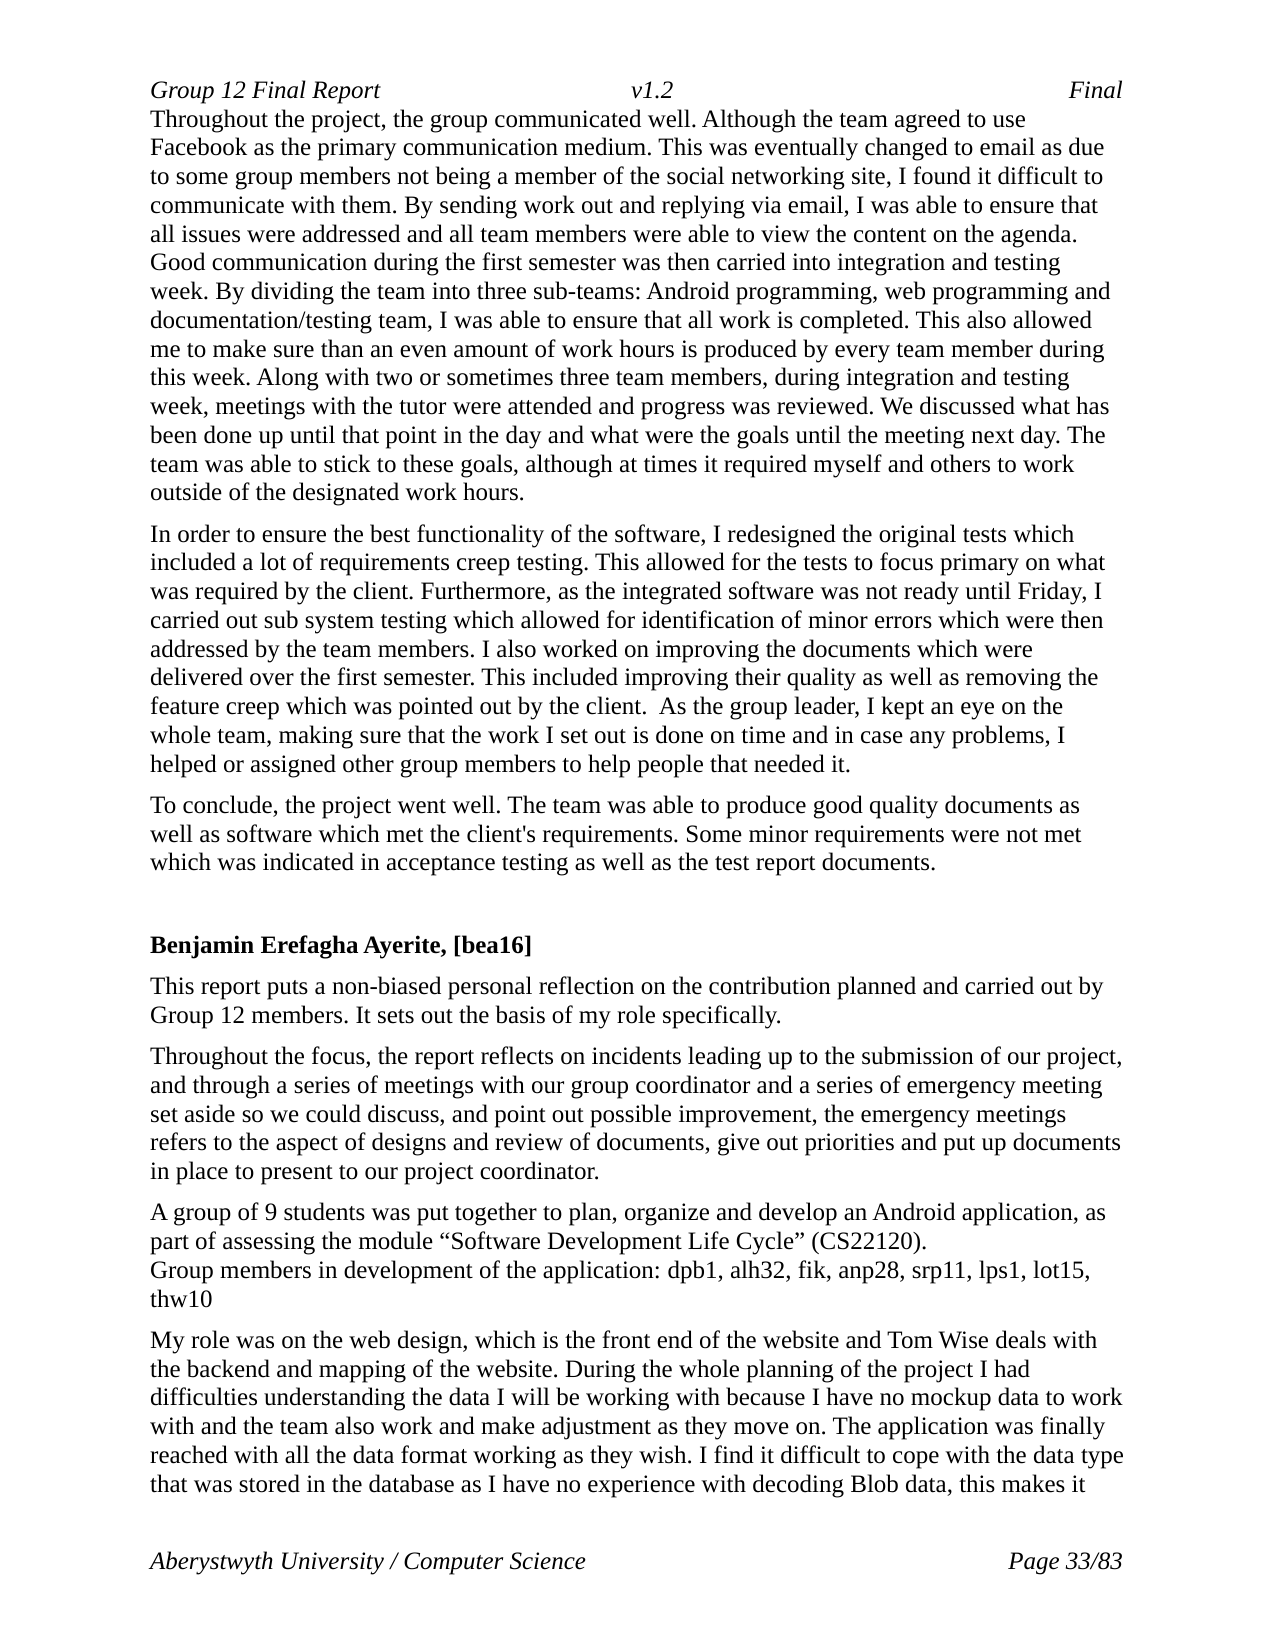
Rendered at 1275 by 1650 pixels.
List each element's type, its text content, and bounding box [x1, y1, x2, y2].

text Benjamin Erefagha Ayerite, [bea16] [150, 930, 1125, 959]
text A group of 9 students was put together to plan, organize and develop an Android application, as part of assessing the module “Software Development Life Cycle” (CS22120). Group members in development of the application: dpb1, alh32, fik, anp28, srp11, lps1, lot15, thw10 [150, 1197, 1125, 1312]
text Throughout the project, the group communicated well. Although the team agreed to use Facebook as the primary communication medium. This was eventually changed to email as due to some group members not being a member of the social networking site, I found it difficult to communicate with them. By sending work out and replying via email, I was able to ensure that all issues were addressed and all team members were able to view the content on the agenda. Good communication during the first semester was then carried into integration and testing week. By dividing the team into three sub-teams: Android programming, web programming and documentation/testing team, I was able to ensure that all work is completed. This also allowed me to make sure than an even amount of work hours is produced by every team member during this week. Along with two or sometimes three team members, during integration and testing week, meetings with the tutor were attended and progress was reviewed. We discussed what has been done up until that point in the day and what were the goals until the meeting next day. The team was able to stick to these goals, although at times it required myself and others to work outside of the designated work hours. [150, 104, 1125, 506]
text In order to ensure the best functionality of the software, I redesigned the original tests which included a lot of requirements creep testing. This allowed for the tests to focus primary on what was required by the client. Furthermore, as the integrated software was not ready until Friday, I carried out sub system testing which allowed for identification of minor errors which were then addressed by the team members. I also worked on improving the documents which were delivered over the first semester. This included improving their quality as well as removing the feature creep which was pointed out by the client. As the group leader, I kept an eye on the whole team, making sure that the work I set out is done on time and in case any problems, I helped or assigned other group members to help people that needed it. [150, 519, 1125, 777]
text Throughout the focus, the report reflects on incidents leading up to the submission of our project, and through a series of meetings with our group coordinator and a series of emergency meeting set aside so we could discuss, and point out possible improvement, the emergency meetings refers to the aspect of designs and review of documents, give out priorities and put up documents in place to present to our project coordinator. [150, 1041, 1125, 1185]
text To conclude, the project went well. The team was able to produce good quality documents as well as software which met the client's requirements. Some minor requirements were not met which was indicated in acceptance testing as well as the test report documents. [150, 790, 1125, 876]
text My role was on the web design, which is the front end of the website and Tom Wise deals with the backend and mapping of the website. During the whole planning of the project I had difficulties understanding the data I will be working with because I have no mockup data to work with and the team also work and make adjustment as they move on. The application was finally reached with all the data format working as they wish. I find it difficult to cope with the data type that was stored in the database as I have no experience with decoding Blob data, this makes it [150, 1325, 1125, 1497]
text This report puts a non-biased personal reflection on the contribution planned and carried out by Group 12 members. It sets out the basis of my role specifically. [150, 971, 1125, 1029]
